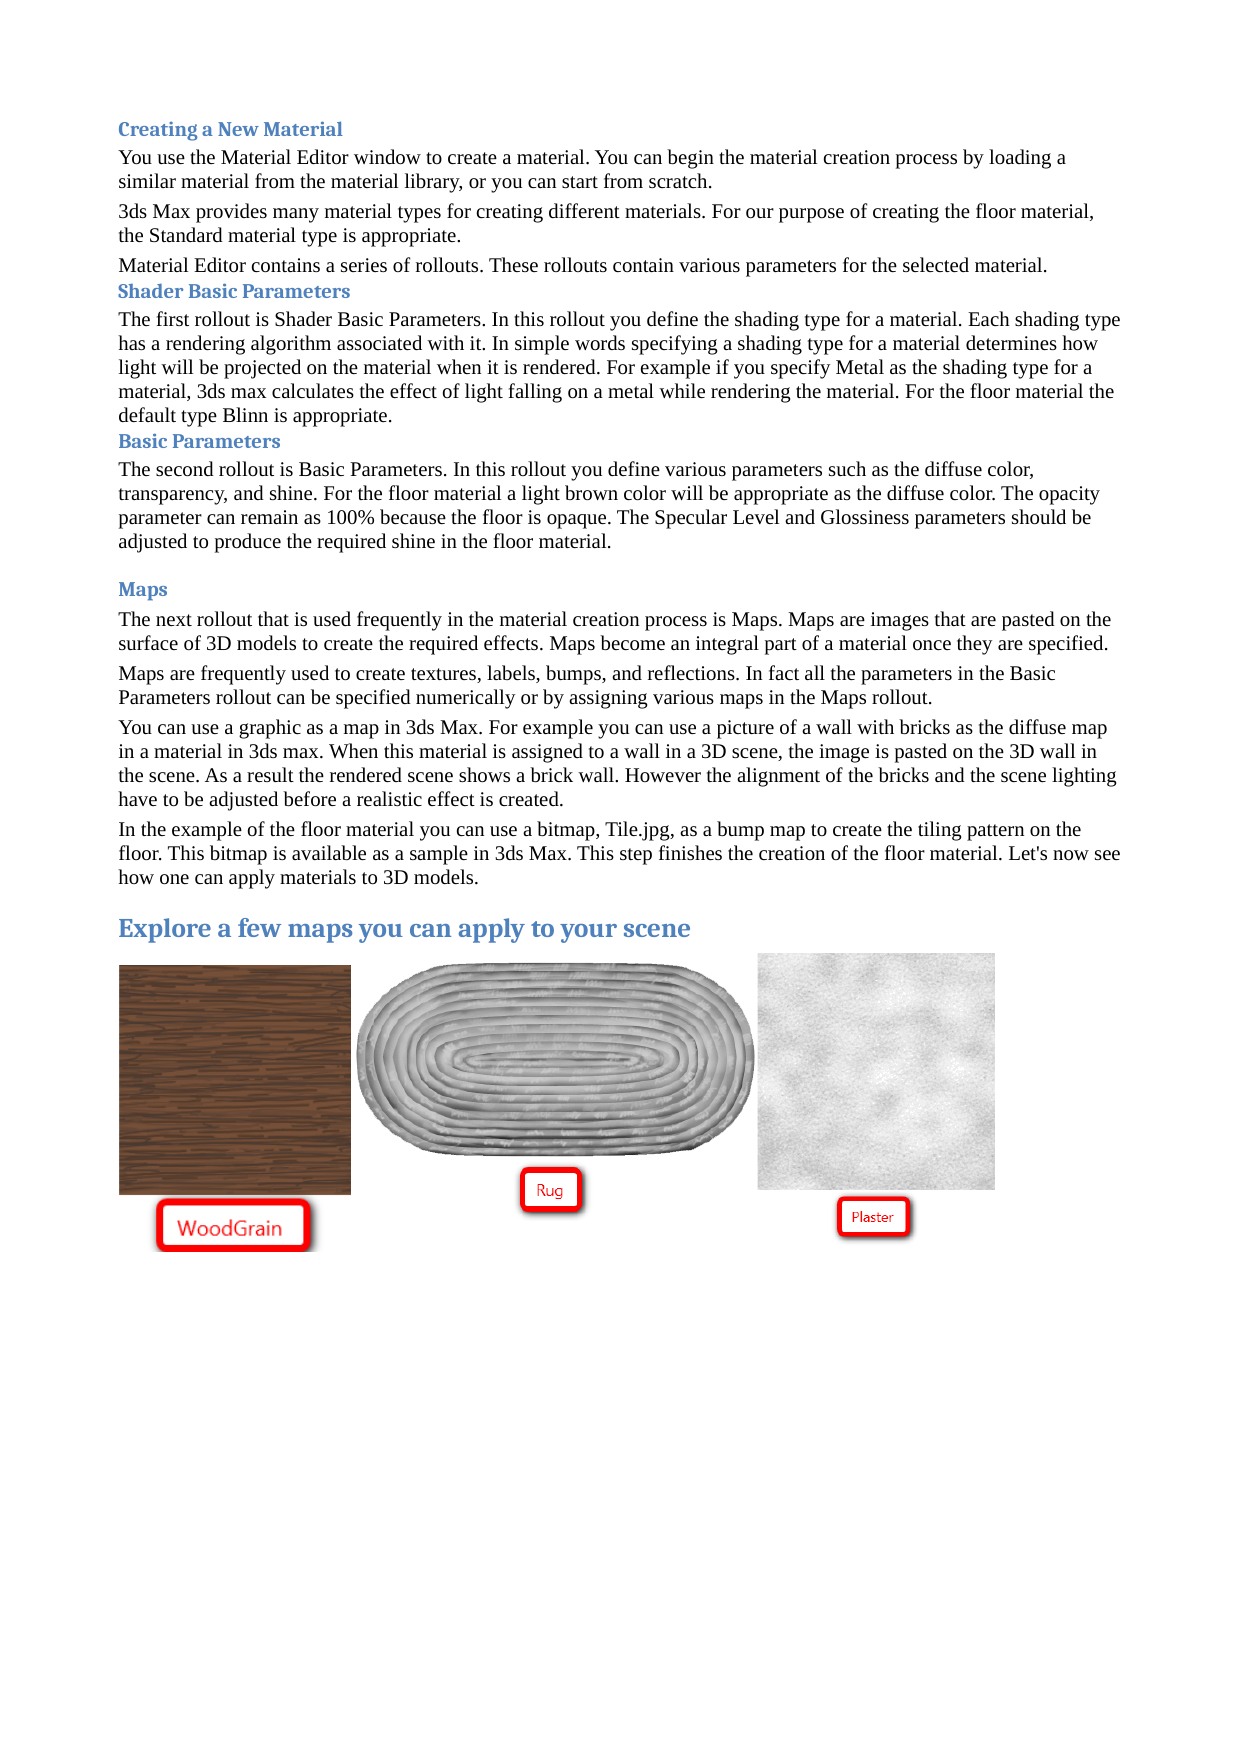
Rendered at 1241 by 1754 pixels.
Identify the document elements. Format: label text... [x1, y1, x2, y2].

text Material Editor contains a series of rollouts. These rollouts contain various parameters for the selected material. [118, 253, 1122, 277]
text The second rollout is Basic Parameters. In this rollout you define various parameters such as the diffuse color, transparency, and shine. For the floor material a light brown color will be appropriate as the diffuse color. The opacity parameter can remain as 100% because the floor is opaque. The Specular Level and Glossiness parameters should be adjusted to produce the required shine in the floor material. Maps [118, 457, 1122, 601]
text In the example of the floor material you can use a bitmap, Tile.jpg, as a bump map to create the tiling pattern on the floor. This bitmap is available as a sample in 3ds Max. This step finishes the creation of the floor material. Let's now see how one can apply materials to 3D models. [118, 817, 1122, 889]
subtitle Basic Parameters [118, 430, 1122, 454]
text The first rollout is Shader Basic Parameters. In this rollout you define the shading type for a material. Each shading type has a rendering algorithm associated with it. In simple words specifying a shading type for a material determines how light will be projected on the material when it is rendered. For example if you specify Metal as the shading type for a material, 3ds max calculates the effect of light falling on a metal while rendering the material. For the floor material the default type Blinn is appropriate. [118, 307, 1122, 427]
subtitle Explore a few maps you can apply to your scene [118, 913, 1122, 944]
text You use the Material Editor window to create a material. You can begin the material creation process by loading a similar material from the material library, or you can start from scratch. [118, 145, 1122, 193]
text The next rollout that is used frequently in the material creation process is Maps. Maps are images that are pasted on the surface of 3D models to create the required effects. Maps become an integral part of a material once they are specified. [118, 607, 1122, 655]
text 3ds Max provides many material types for creating different materials. For our purpose of creating the floor material, the Standard material type is appropriate. [118, 199, 1122, 247]
subtitle Shader Basic Parameters [118, 280, 1122, 304]
subtitle Creating a New Material [118, 118, 1122, 142]
text Maps are frequently used to create textures, labels, bumps, and reflections. In fact all the parameters in the Basic Parameters rollout can be specified numerically or by assigning various maps in the Maps rollout. [118, 661, 1122, 709]
text You can use a graphic as a map in 3ds Max. For example you can use a picture of a wall with bricks as the diffuse map in a material in 3ds max. When this material is assigned to a wall in a 3D scene, the image is pasted on the 3D wall in the scene. As a result the rendered scene shows a brick wall. However the alignment of the bricks and the scene lighting have to be adjusted before a realistic effect is created. [118, 715, 1122, 811]
picture [118, 948, 995, 1252]
